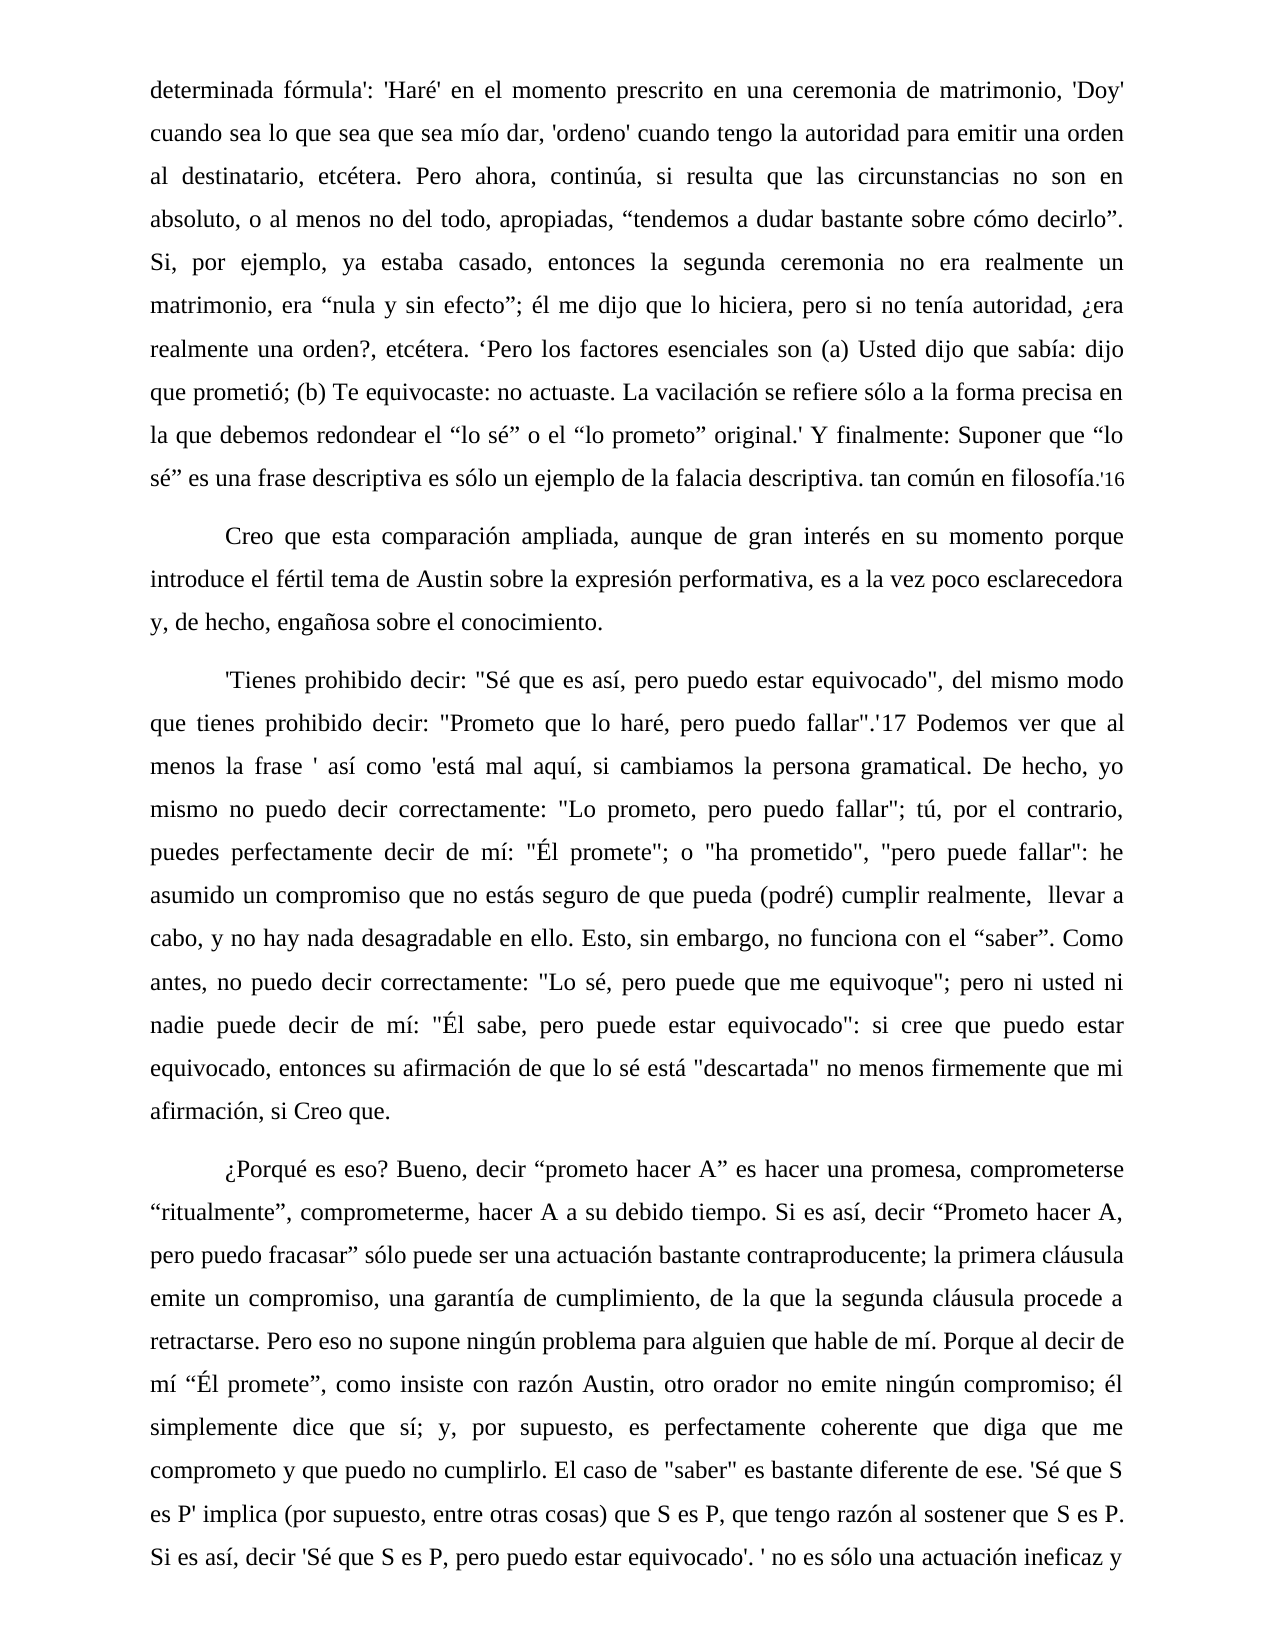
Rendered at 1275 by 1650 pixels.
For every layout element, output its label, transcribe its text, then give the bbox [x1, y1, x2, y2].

text Creo que esta comparación ampliada, aunque de gran interés en su momento porque introduce el fértil tema de Austin sobre la expresión performativa, es a la vez poco esclarecedora y, de hecho, engañosa sobre el conocimiento. [150, 521, 1125, 636]
text ¿Porqué es eso? Bueno, decir “prometo hacer A” es hacer una promesa, comprometerse “ritualmente”, comprometerme, hacer A a su debido tiempo. Si es así, decir “Prometo hacer A, pero puedo fracasar” sólo puede ser una actuación bastante contraproducente; la primera cláusula emite un compromiso, una garantía de cumplimiento, de la que la segunda cláusula procede a retractarse. Pero eso no supone ningún problema para alguien que hable de mí. Porque al decir de mí “Él promete”, como insiste con razón Austin, otro orador no emite ningún compromiso; él simplemente dice que sí; y, por supuesto, es perfectamente coherente que diga que me comprometo y que puedo no cumplirlo. El caso de "saber" es bastante diferente de ese. 'Sé que S es P' implica (por supuesto, entre otras cosas) que S es P, que tengo razón al sostener que S es P. Si es así, decir 'Sé que S es P, pero puedo estar equivocado'. ' no es sólo una actuación ineficaz y [150, 1154, 1125, 1571]
text 'Tienes prohibido decir: "Sé que es así, pero puedo estar equivocado", del mismo modo que tienes prohibido decir: "Prometo que lo haré, pero puedo fallar".'17 Podemos ver que al menos la frase ' así como 'está mal aquí, si cambiamos la persona gramatical. De hecho, yo mismo no puedo decir correctamente: "Lo prometo, pero puedo fallar"; tú, por el contrario, puedes perfectamente decir de mí: "Él promete"; o "ha prometido", "pero puede fallar": he asumido un compromiso que no estás seguro de que pueda (podré) cumplir realmente, llevar a cabo, y no hay nada desagradable en ello. Esto, sin embargo, no funciona con el “saber”. Como antes, no puedo decir correctamente: "Lo sé, pero puede que me equivoque"; pero ni usted ni nadie puede decir de mí: "Él sabe, pero puede estar equivocado": si cree que puedo estar equivocado, entonces su afirmación de que lo sé está "descartada" no menos firmemente que mi afirmación, si Creo que. [150, 665, 1125, 1125]
text determinada fórmula': 'Haré' en el momento prescrito en una ceremonia de matrimonio, 'Doy' cuando sea lo que sea que sea mío dar, 'ordeno' cuando tengo la autoridad para emitir una orden al destinatario, etcétera. Pero ahora, continúa, si resulta que las circunstancias no son en absoluto, o al menos no del todo, apropiadas, “tendemos a dudar bastante sobre cómo decirlo”. Si, por ejemplo, ya estaba casado, entonces la segunda ceremonia no era realmente un matrimonio, era “nula y sin efecto”; él me dijo que lo hiciera, pero si no tenía autoridad, ¿era realmente una orden?, etcétera. ‘Pero los factores esenciales son (a) Usted dijo que sabía: dijo que prometió; (b) Te equivocaste: no actuaste. La vacilación se refiere sólo a la forma precisa en la que debemos redondear el “lo sé” o el “lo prometo” original.' Y finalmente: Suponer que “lo sé” es una frase descriptiva es sólo un ejemplo de la falacia descriptiva. tan común en filosofía.'16 [150, 75, 1125, 492]
